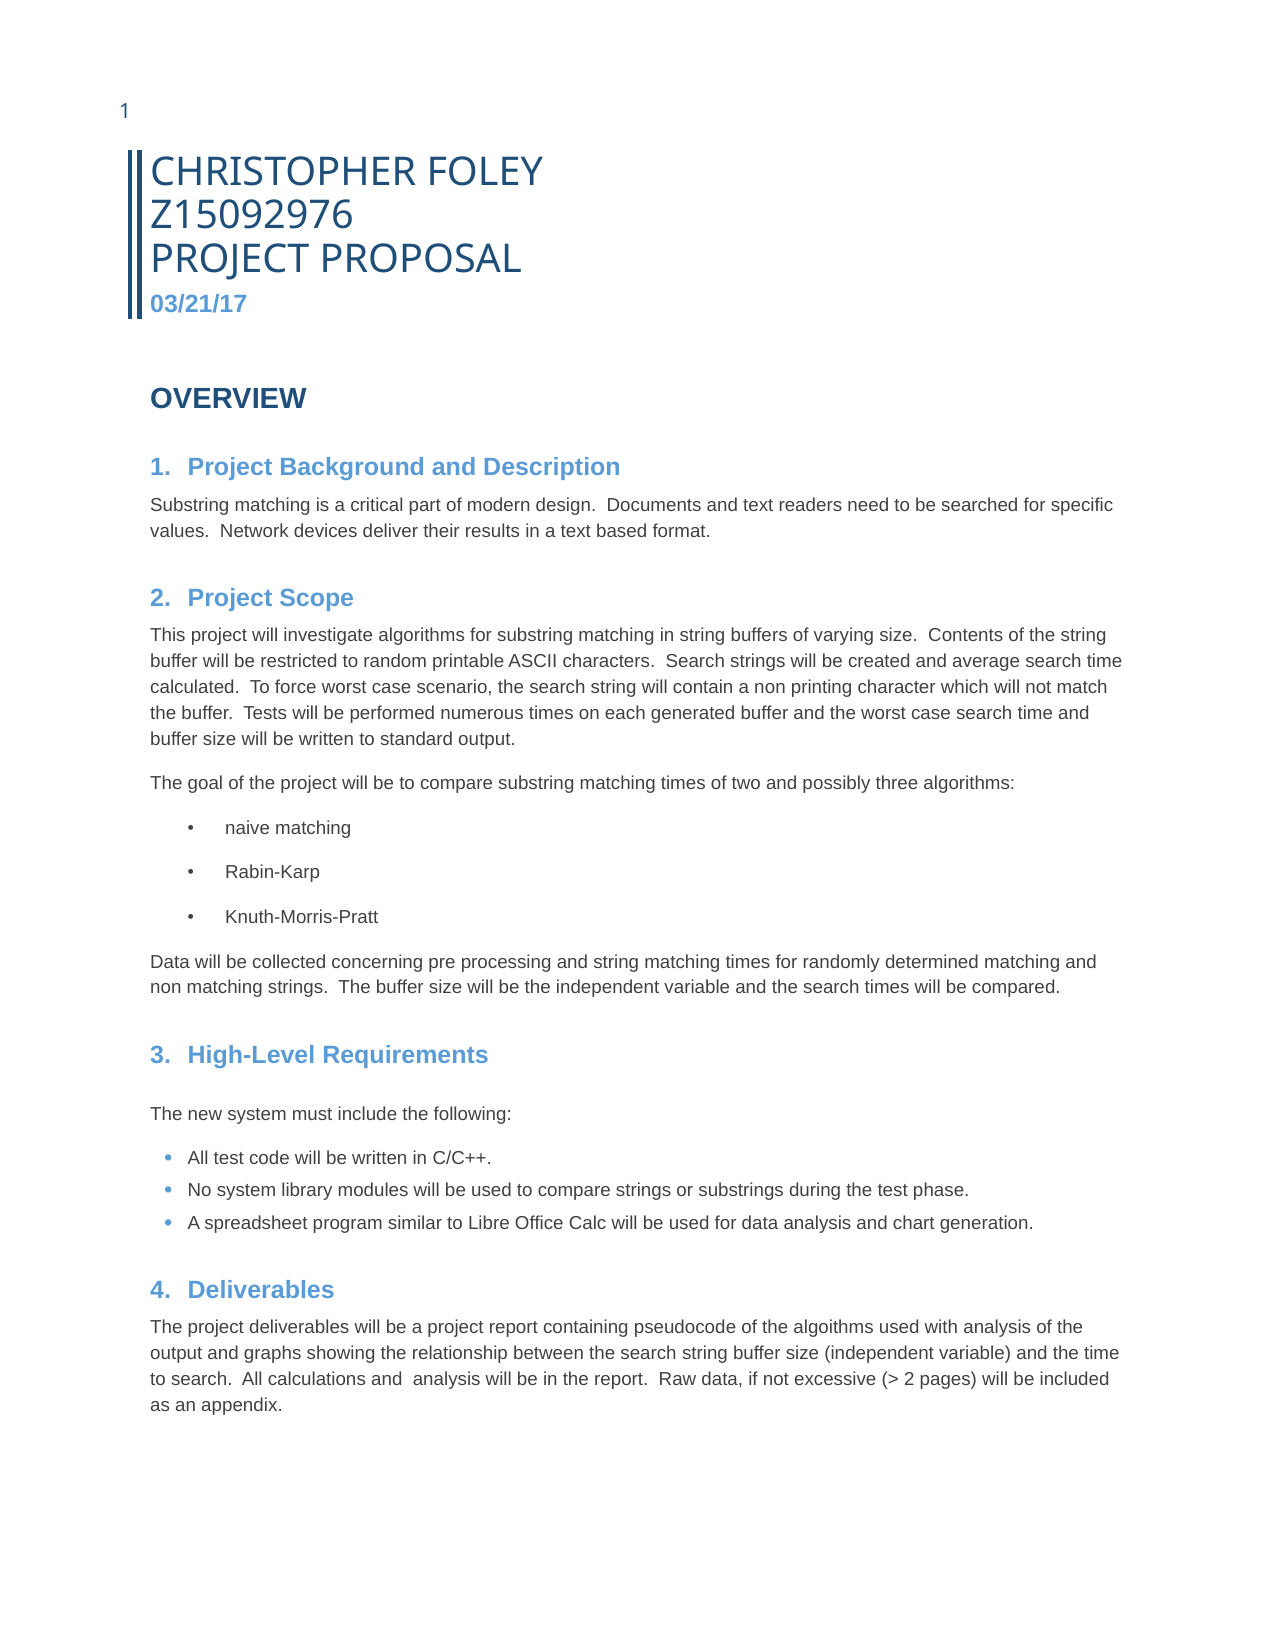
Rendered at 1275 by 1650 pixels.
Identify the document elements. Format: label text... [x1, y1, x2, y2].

subtitle Overview [150, 381, 1125, 415]
subtitle 03/21/17 [142, 289, 1125, 319]
subtitle Project Background and Description [150, 452, 1125, 481]
list No system library modules will be used to compare strings or substrings during the test phase. [165, 1179, 1125, 1201]
list naive matching [187, 816, 1125, 838]
title Christopher foley [150, 150, 1125, 194]
title Z15092976 Project PROPOSAL [150, 194, 1125, 281]
list Rabin-Karp [187, 861, 1125, 883]
text The project deliverables will be a project report containing pseudocode of the algoithms used with analysis of the output and graphs showing the relationship between the search string buffer size (independent variable) and the time to search. All calculations and analysis will be in the report. Raw data, if not excessive (> 2 pages) will be included as an appendix. [150, 1316, 1125, 1415]
subtitle High-Level Requirements [150, 1040, 1125, 1068]
subtitle Deliverables [150, 1275, 1125, 1304]
text This project will investigate algorithms for substring matching in string buffers of varying size. Contents of the string buffer will be restricted to random printable ASCII characters. Search strings will be created and average search time calculated. To force worst case scenario, the search string will contain a non printing character which will not match the buffer. Tests will be performed numerous times on each generated buffer and the worst case search time and buffer size will be written to standard output. [150, 624, 1125, 749]
text The goal of the project will be to compare substring matching times of two and possibly three algorithms: [150, 772, 1125, 793]
subtitle Project Scope [150, 583, 1125, 611]
text Data will be collected concerning pre processing and string matching times for randomly determined matching and non matching strings. The buffer size will be the independent variable and the search times will be compared. [150, 951, 1125, 998]
text Substring matching is a critical part of modern design. Documents and text readers need to be searched for specific values. Network devices deliver their results in a text based format. [150, 493, 1125, 541]
list A spreadsheet program similar to Libre Office Calc will be used for data analysis and chart generation. [165, 1211, 1125, 1233]
list All test code will be written in C/C++. [165, 1147, 1125, 1169]
text The new system must include the following: [150, 1102, 1125, 1124]
list Knuth-Morris-Pratt [187, 906, 1125, 927]
